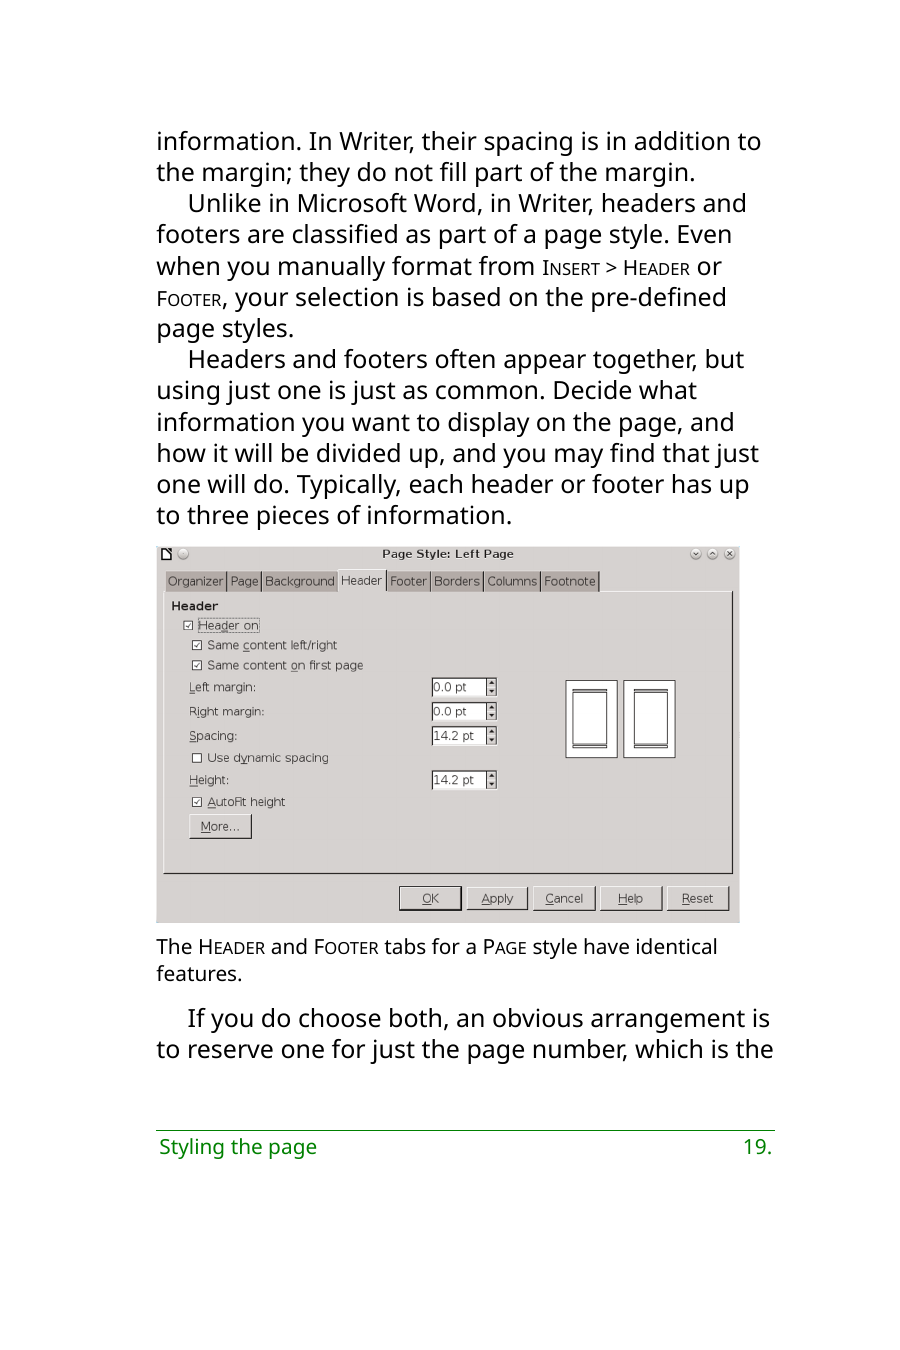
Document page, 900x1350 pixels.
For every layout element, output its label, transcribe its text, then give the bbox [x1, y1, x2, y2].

text information. In Writer, their spacing is in addition to the margin; they do not fill part of the margin. [156, 125, 775, 187]
text If you do choose both, an obvious arrangement is to reserve one for just the page number, which is the [156, 1002, 775, 1065]
table_cell The Header and Footer tabs for a Page style have identical features. [156, 925, 775, 987]
picture [156, 546, 740, 923]
table_header [740, 547, 775, 922]
text Headers and footers often appear together, but using just one is just as common. Decide what information you want to display on the page, and how it will be divided up, and you may find that just one will do. Typically, each header or footer has up to three pieces of information. [156, 344, 775, 531]
text Unlike in Microsoft Word, in Writer, headers and footers are classified as part of a page style. Even when you manually format from Insert > Header or Footer, your selection is based on the pre-defined page styles. [156, 187, 775, 344]
